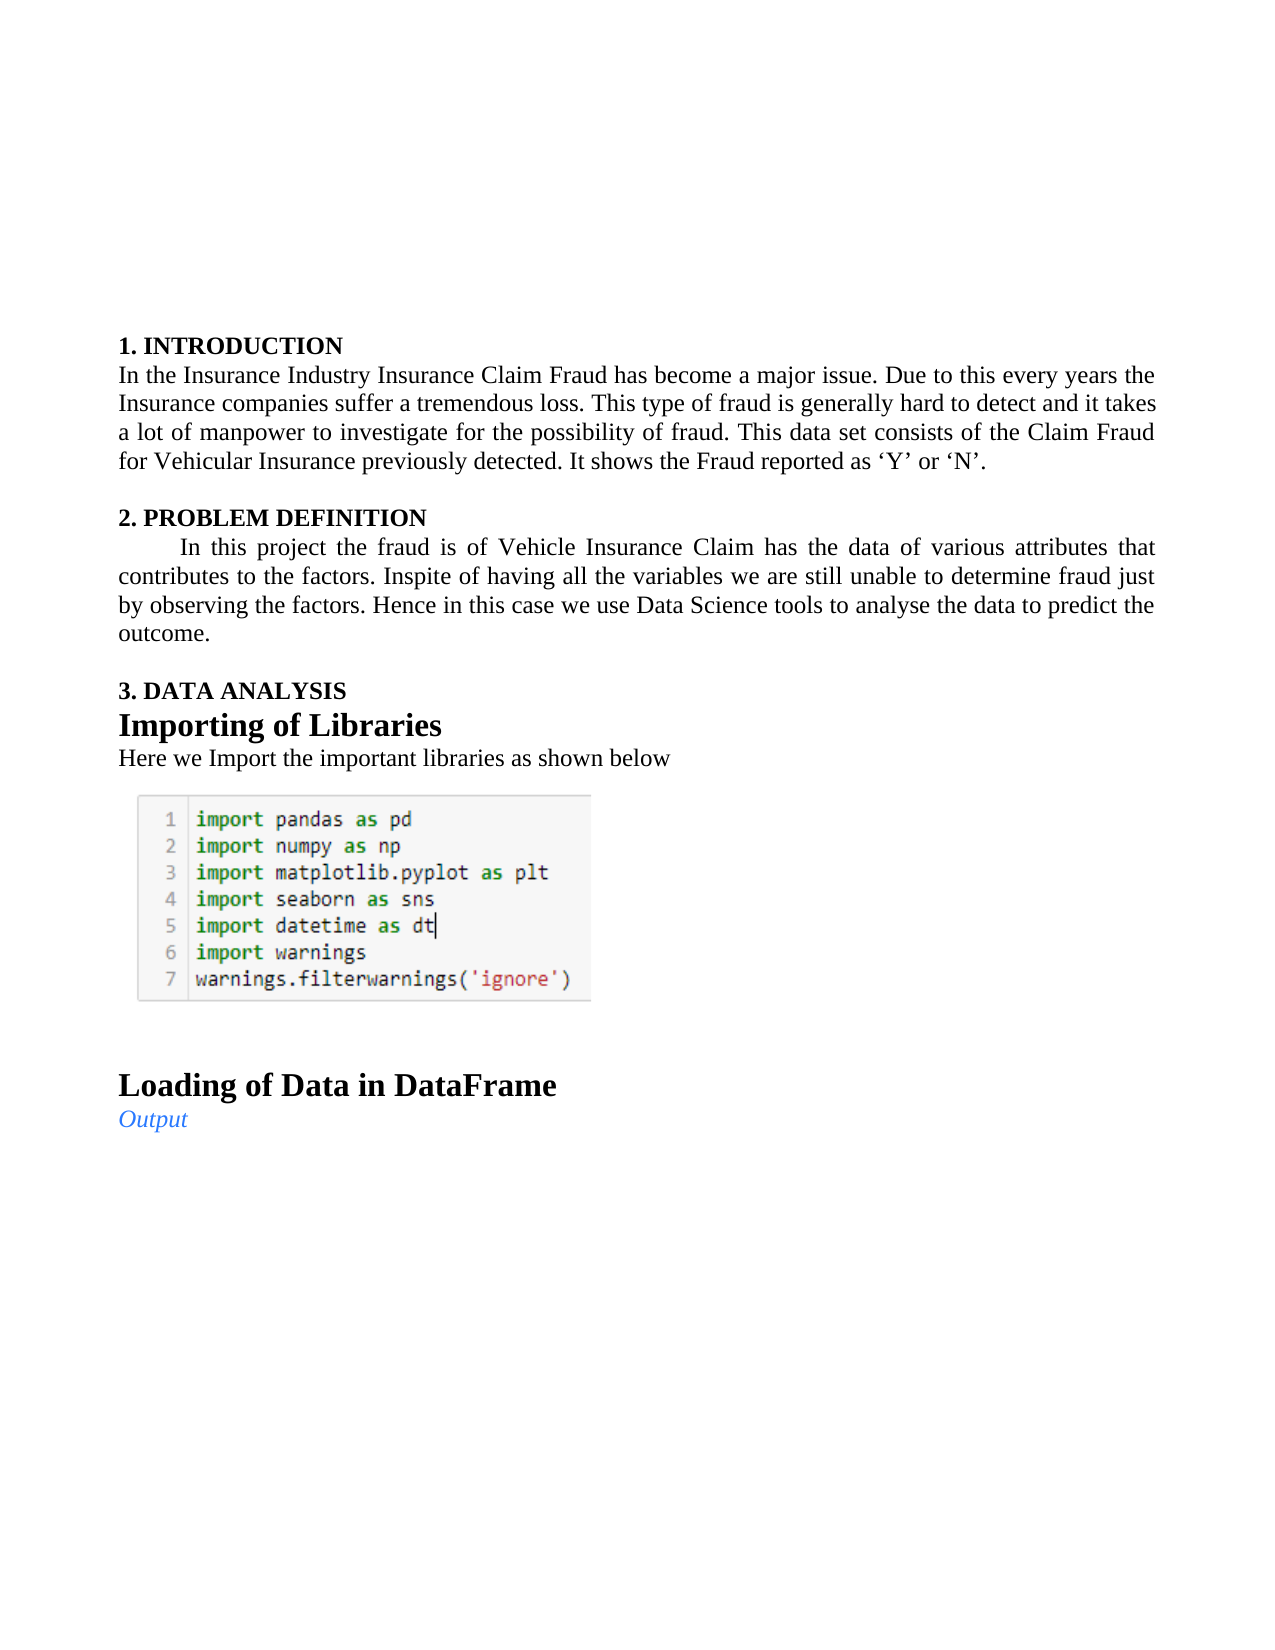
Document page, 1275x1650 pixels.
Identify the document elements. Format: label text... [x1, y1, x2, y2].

text 1. INTRODUCTION [118, 331, 1157, 360]
text Here we Import the important libraries as shown below [118, 743, 1157, 772]
text Output [118, 1104, 1157, 1132]
text Loading of Data in DataFrame [118, 1065, 1157, 1104]
text Importing of Libraries [118, 705, 1157, 743]
text 2. PROBLEM DEFINITION [118, 503, 1157, 532]
text In the Insurance Industry Insurance Claim Fraud has become a major issue. Due to this every years the Insurance companies suffer a tremendous loss. This type of fraud is generally hard to detect and it takes a lot of manpower to investigate for the possibility of fraud. This data set consists of the Claim Fraud for Vehicular Insurance previously detected. It shows the Fraud reported as ‘Y’ or ‘N’. [118, 360, 1157, 475]
picture [130, 792, 592, 1008]
text In this project the fraud is of Vehicle Insurance Claim has the data of various attributes that contributes to the factors. Inspite of having all the variables we are still unable to determine fraud just by observing the factors. Hence in this case we use Data Science tools to analyse the data to predict the outcome. [118, 532, 1157, 647]
text 3. DATA ANALYSIS [118, 676, 1157, 705]
